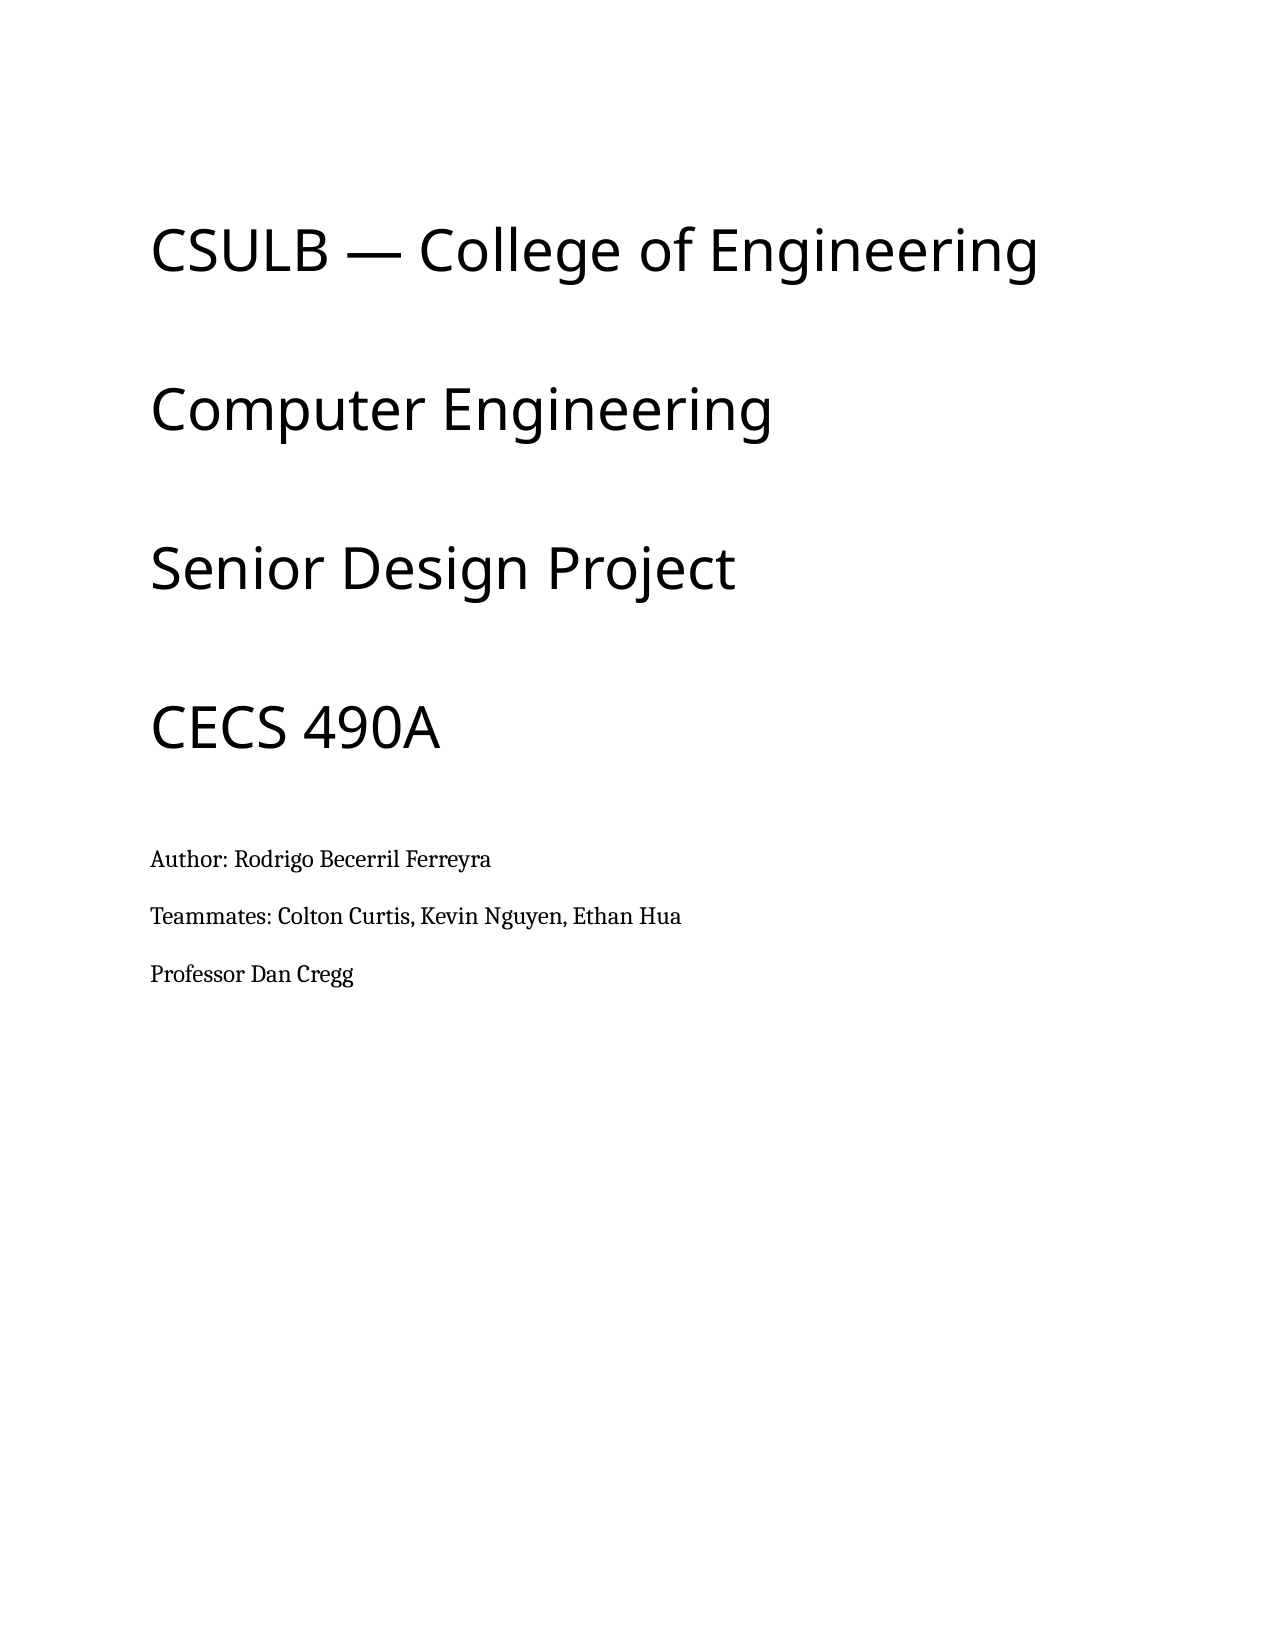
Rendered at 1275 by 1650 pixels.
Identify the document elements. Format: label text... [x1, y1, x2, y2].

text CSULB — College of Engineering [150, 209, 1125, 288]
text Teammates: Colton Curtis, Kevin Nguyen, Ethan Hua [150, 902, 1125, 931]
text Senior Design Project [150, 527, 1125, 606]
text Computer Engineering [150, 368, 1125, 447]
text Author: Rodrigo Becerril Ferreyra [150, 844, 1125, 873]
text CECS 490A [150, 686, 1125, 765]
text Professor Dan Cregg [150, 959, 1125, 988]
